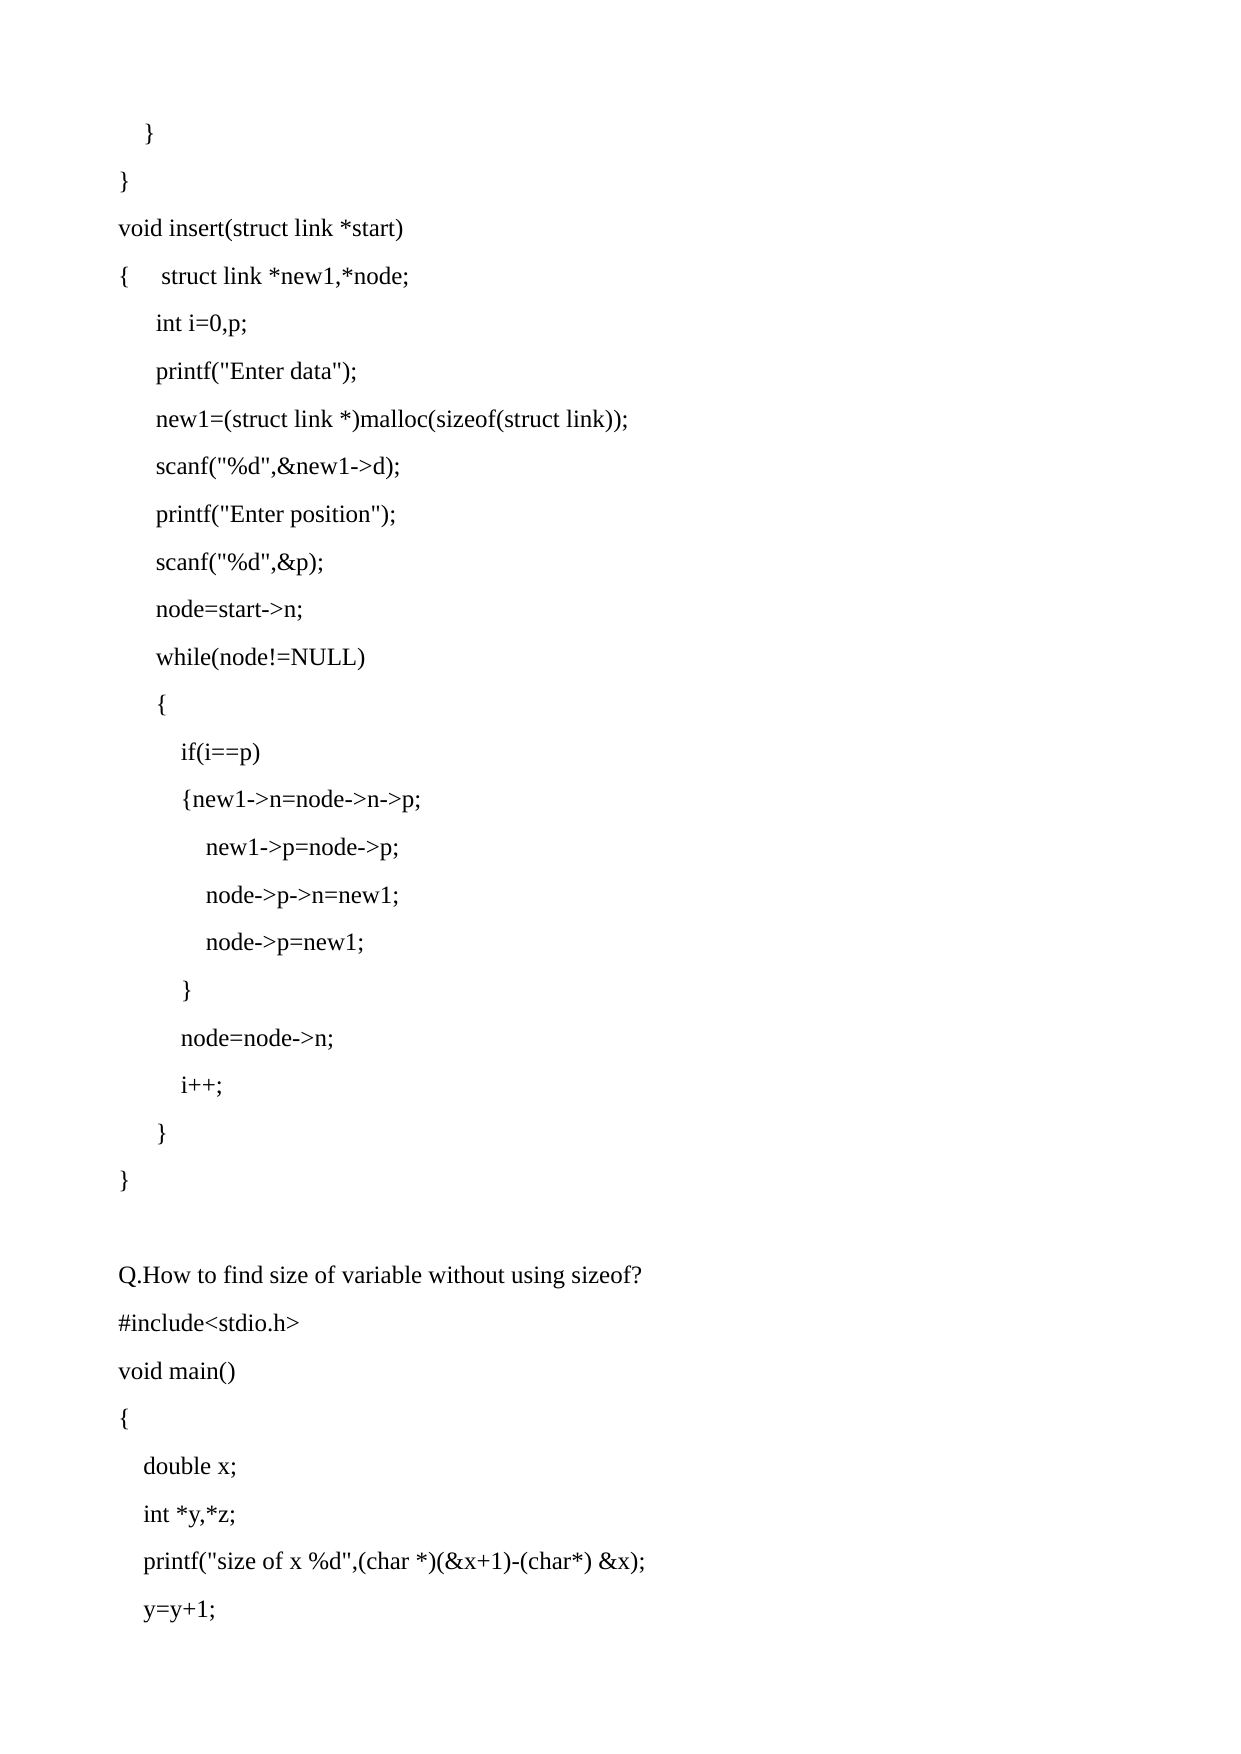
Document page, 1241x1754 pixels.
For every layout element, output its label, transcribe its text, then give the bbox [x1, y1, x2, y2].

text void main() [118, 1356, 1122, 1384]
text scanf("%d",&p); [118, 547, 1122, 575]
text i++; [118, 1070, 1122, 1099]
text } [118, 166, 1122, 194]
text printf("size of x %d",(char *)(&x+1)-(char*) &x); [118, 1546, 1122, 1575]
text } [118, 1165, 1122, 1194]
text printf("Enter data"); [118, 356, 1122, 385]
text node->p=new1; [118, 927, 1122, 956]
text int i=0,p; [118, 308, 1122, 337]
text scanf("%d",&new1->d); [118, 451, 1122, 480]
text } [118, 118, 1122, 147]
text new1->p=node->p; [118, 832, 1122, 861]
text { [118, 1403, 1122, 1432]
text new1=(struct link *)malloc(sizeof(struct link)); [118, 404, 1122, 432]
text printf("Enter position"); [118, 499, 1122, 528]
text int *y,*z; [118, 1499, 1122, 1527]
text void insert(struct link *start) [118, 213, 1122, 242]
text } [118, 1118, 1122, 1147]
text #include<stdio.h> [118, 1308, 1122, 1337]
text if(i==p) [118, 737, 1122, 766]
text { [118, 689, 1122, 718]
text double x; [118, 1451, 1122, 1480]
text while(node!=NULL) [118, 642, 1122, 671]
text { struct link *new1,*node; [118, 261, 1122, 290]
text node=start->n; [118, 594, 1122, 623]
text node=node->n; [118, 1023, 1122, 1051]
text {new1->n=node->n->p; [118, 784, 1122, 813]
text y=y+1; [118, 1594, 1122, 1623]
text Q.How to find size of variable without using sizeof? [118, 1261, 1122, 1289]
text node->p->n=new1; [118, 880, 1122, 908]
text } [118, 975, 1122, 1004]
